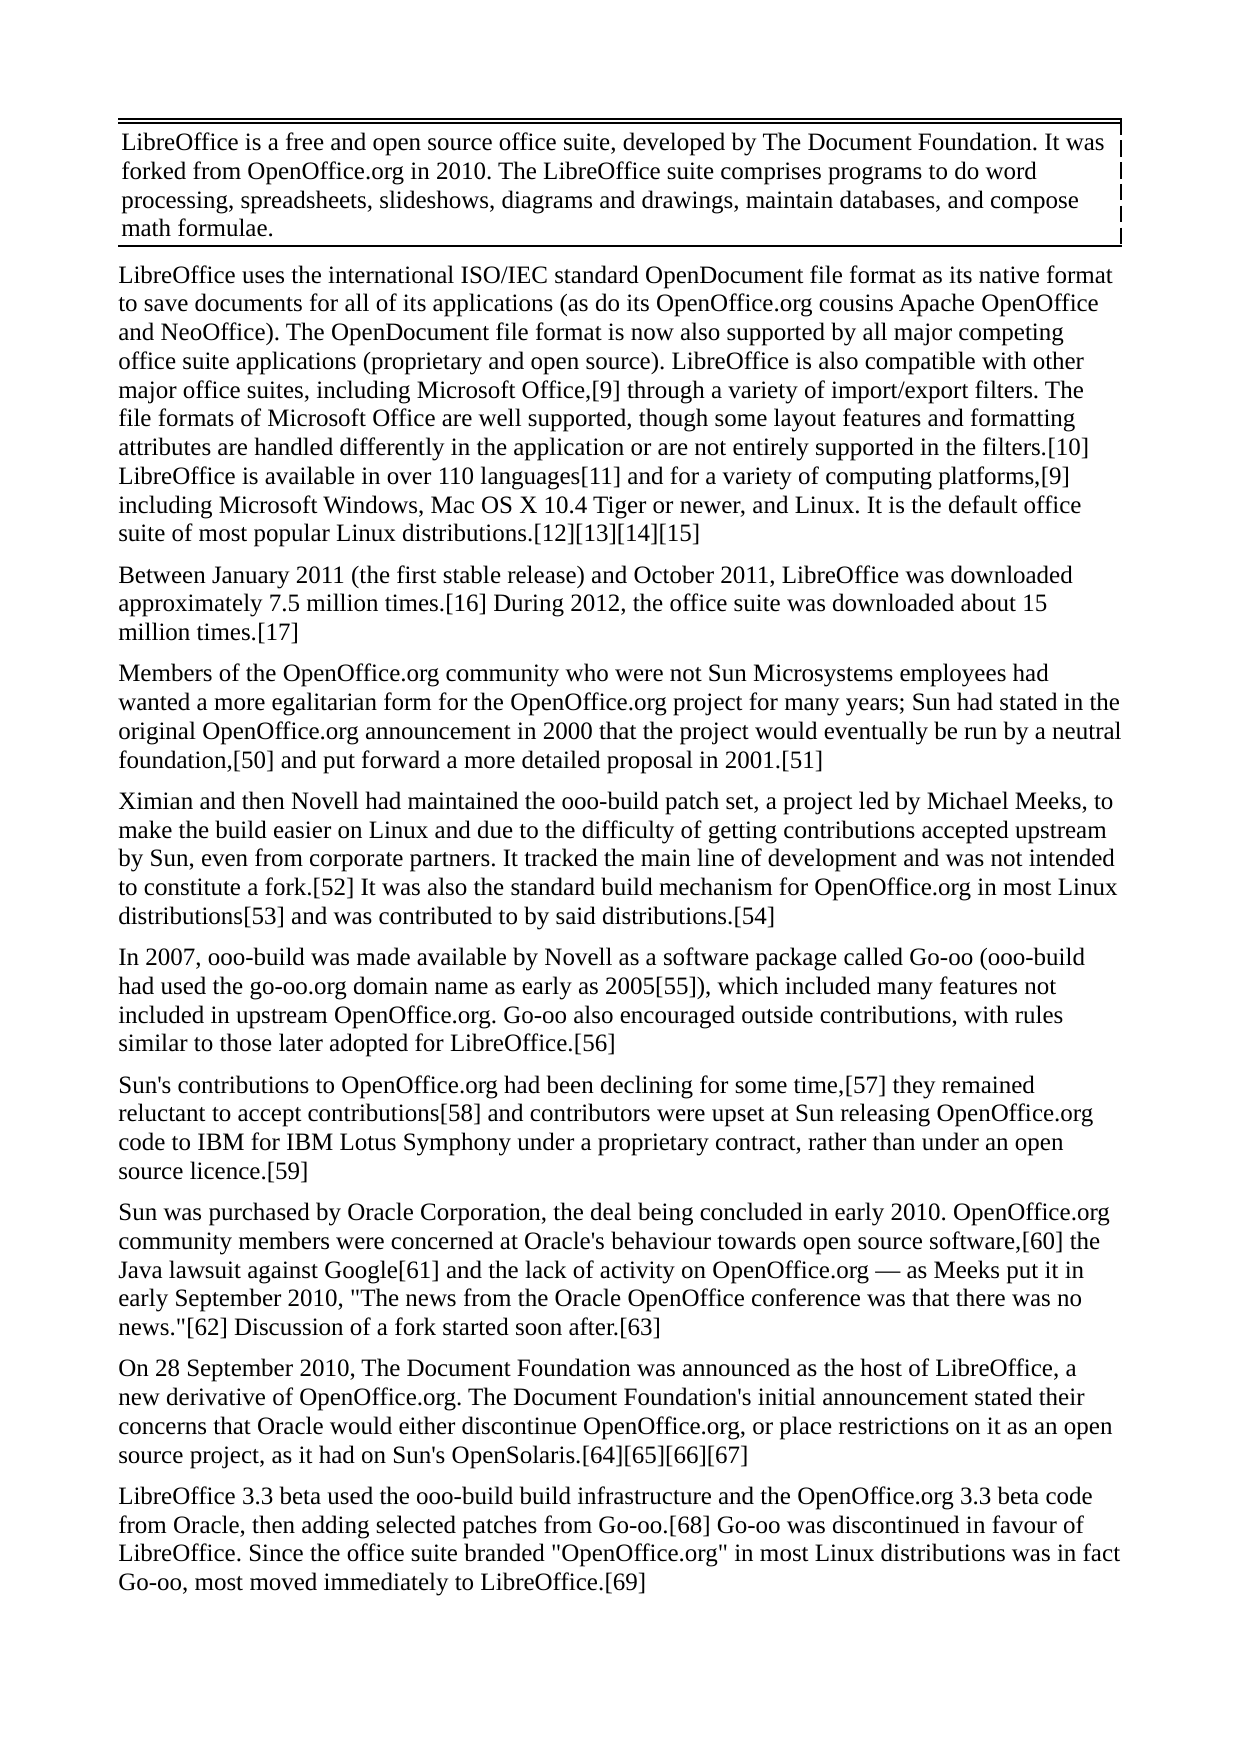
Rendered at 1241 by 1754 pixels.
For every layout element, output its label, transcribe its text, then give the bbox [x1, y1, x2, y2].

text LibreOffice 3.3 beta used the ooo-build build infrastructure and the OpenOffice.org 3.3 beta code from Oracle, then adding selected patches from Go-oo.[68] Go-oo was discontinued in favour of LibreOffice. Since the office suite branded "OpenOffice.org" in most Linux distributions was in fact Go-oo, most moved immediately to LibreOffice.[69] [118, 1481, 1122, 1596]
text Between January 2011 (the first stable release) and October 2011, LibreOffice was downloaded approximately 7.5 million times.[16] During 2012, the office suite was downloaded about 15 million times.[17] [118, 560, 1122, 646]
text Sun was purchased by Oracle Corporation, the deal being concluded in early 2010. OpenOffice.org community members were concerned at Oracle's behaviour towards open source software,[60] the Java lawsuit against Google[61] and the lack of activity on OpenOffice.org — as Meeks put it in early September 2010, "The news from the Oracle OpenOffice conference was that there was no news."[62] Discussion of a fork started soon after.[63] [118, 1197, 1122, 1341]
text Members of the OpenOffice.org community who were not Sun Microsystems employees had wanted a more egalitarian form for the OpenOffice.org project for many years; Sun had stated in the original OpenOffice.org announcement in 2000 that the project would eventually be run by a neutral foundation,[50] and put forward a more detailed proposal in 2001.[51] [118, 658, 1122, 773]
text In 2007, ooo-build was made available by Novell as a software package called Go-oo (ooo-build had used the go-oo.org domain name as early as 2005[55]), which included many features not included in upstream OpenOffice.org. Go-oo also encouraged outside contributions, with rules similar to those later adopted for LibreOffice.[56] [118, 942, 1122, 1057]
text On 28 September 2010, The Document Foundation was announced as the host of LibreOffice, a new derivative of OpenOffice.org. The Document Foundation's initial announcement stated their concerns that Oracle would either discontinue OpenOffice.org, or place restrictions on it as an open source project, as it had on Sun's OpenSolaris.[64][65][66][67] [118, 1353, 1122, 1468]
text LibreOffice uses the international ISO/IEC standard OpenDocument file format as its native format to save documents for all of its applications (as do its OpenOffice.org cousins Apache OpenOffice and NeoOffice). The OpenDocument file format is now also supported by all major competing office suite applications (proprietary and open source). LibreOffice is also compatible with other major office suites, including Microsoft Office,[9] through a variety of import/export filters. The file formats of Microsoft Office are well supported, though some layout features and formatting attributes are handled differently in the application or are not entirely supported in the filters.[10] LibreOffice is available in over 110 languages[11] and for a variety of computing platforms,[9] including Microsoft Windows, Mac OS X 10.4 Tiger or newer, and Linux. It is the default office suite of most popular Linux distributions.[12][13][14][15] [118, 260, 1122, 547]
text Sun's contributions to OpenOffice.org had been declining for some time,[57] they remained reluctant to accept contributions[58] and contributors were upset at Sun releasing OpenOffice.org code to IBM for IBM Lotus Symphony under a proprietary contract, rather than under an open source licence.[59] [118, 1070, 1122, 1185]
text LibreOffice is a free and open source office suite, developed by The Document Foundation. It was forked from OpenOffice.org in 2010. The LibreOffice suite comprises programs to do word processing, spreadsheets, slideshows, diagrams and drawings, maintain databases, and compose math formulae. [118, 124, 1122, 245]
text Ximian and then Novell had maintained the ooo-build patch set, a project led by Michael Meeks, to make the build easier on Linux and due to the difficulty of getting contributions accepted upstream by Sun, even from corporate partners. It tracked the main line of development and was not intended to constitute a fork.[52] It was also the standard build mechanism for OpenOffice.org in most Linux distributions[53] and was contributed to by said distributions.[54] [118, 786, 1122, 930]
